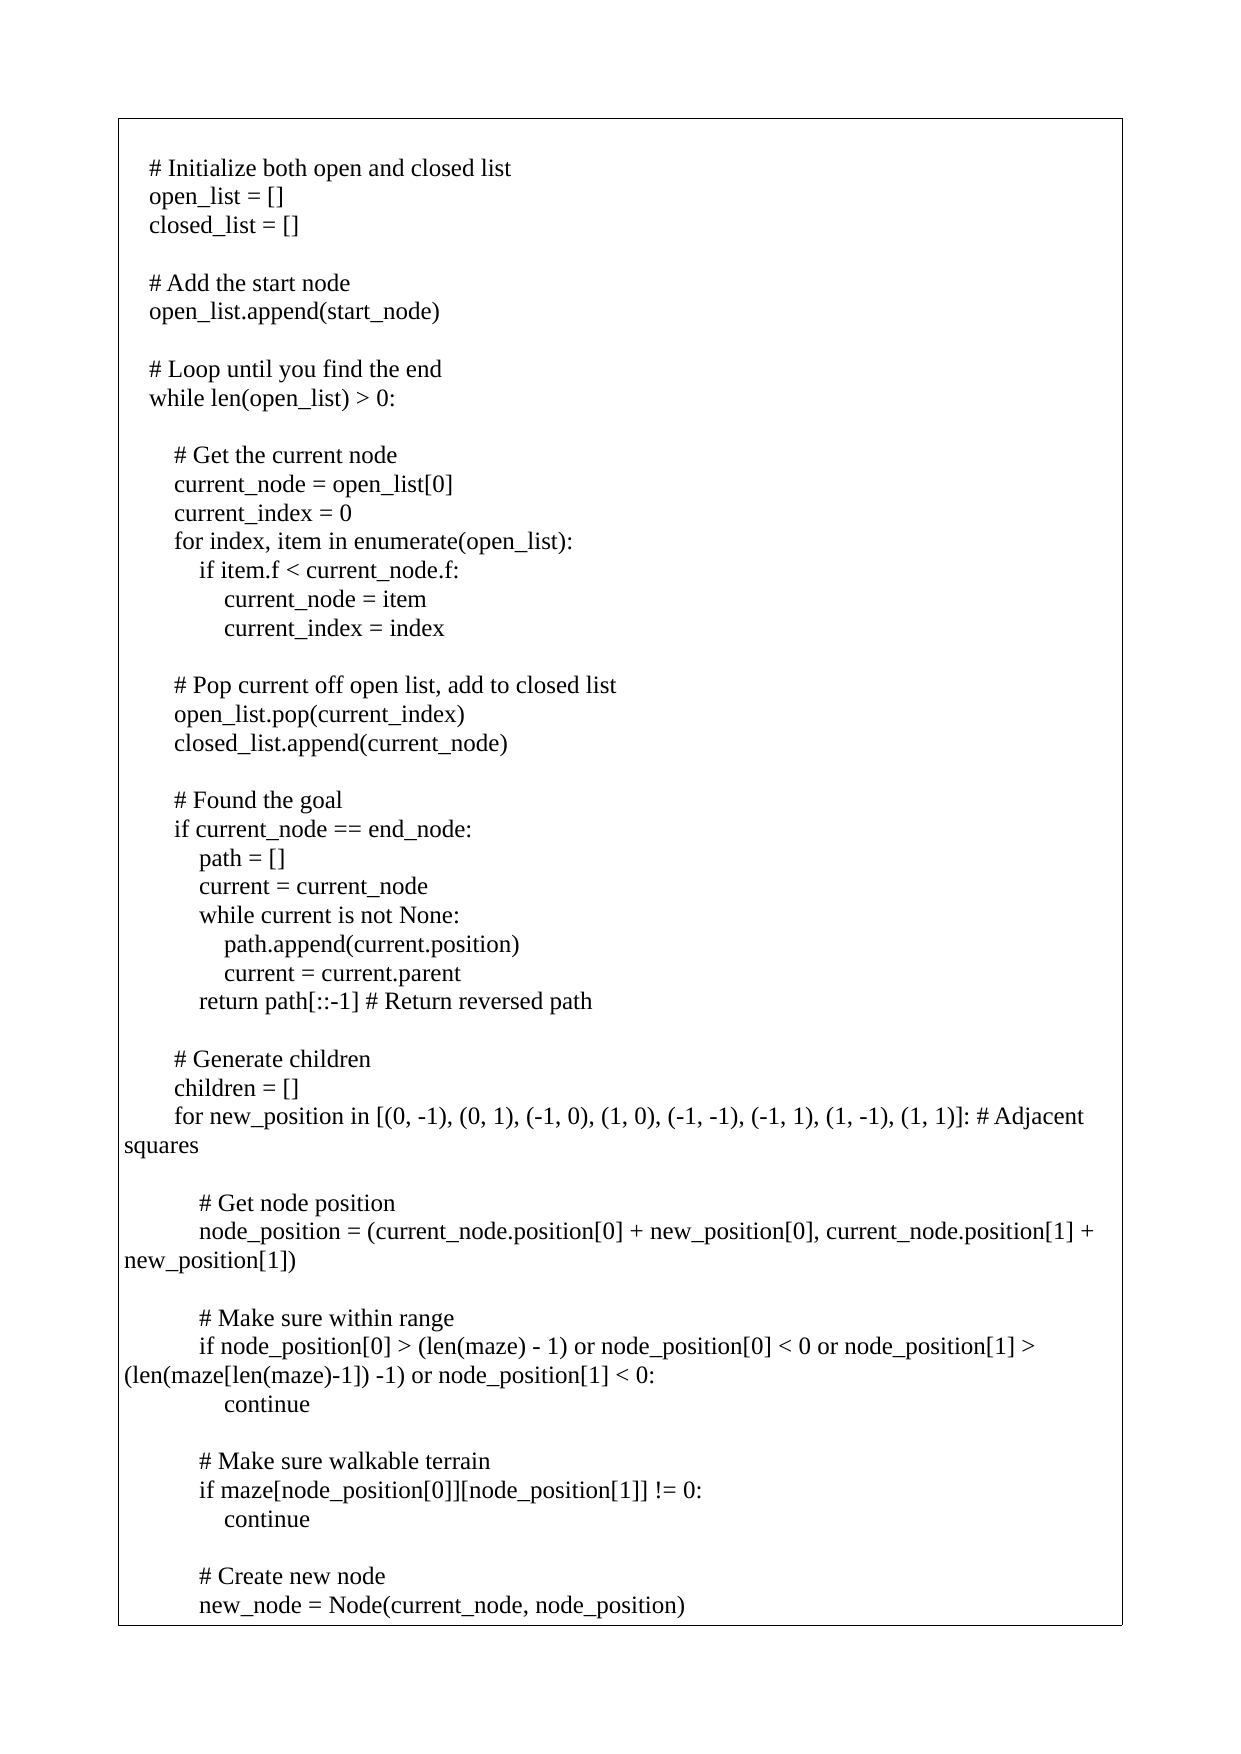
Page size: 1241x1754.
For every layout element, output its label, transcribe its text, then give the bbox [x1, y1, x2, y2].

table_header # Initialize both open and closed list open_list = [] closed_list = [] # Add the start node open_list.append(start_node) # Loop until you find the end while len(open_list) > 0: # Get the current node current_node = open_list[0] current_index = 0 for index, item in enumerate(open_list): if item.f < current_node.f: current_node = item current_index = index # Pop current off open list, add to closed list open_list.pop(current_index) closed_list.append(current_node) # Found the goal if current_node == end_node: path = [] current = current_node while current is not None: path.append(current.position) current = current.parent return path[::-1] # Return reversed path # Generate children children = [] for new_position in [(0, -1), (0, 1), (-1, 0), (1, 0), (-1, -1), (-1, 1), (1, -1), (1, 1)]: # Adjacent squares # Get node position node_position = (current_node.position[0] + new_position[0], current_node.position[1] + new_position[1]) # Make sure within range if node_position[0] > (len(maze) - 1) or node_position[0] < 0 or node_position[1] > (len(maze[len(maze)-1]) -1) or node_position[1] < 0: continue # Make sure walkable terrain if maze[node_position[0]][node_position[1]] != 0: continue # Create new node new_node = Node(current_node, node_position) [119, 119, 1122, 1625]
